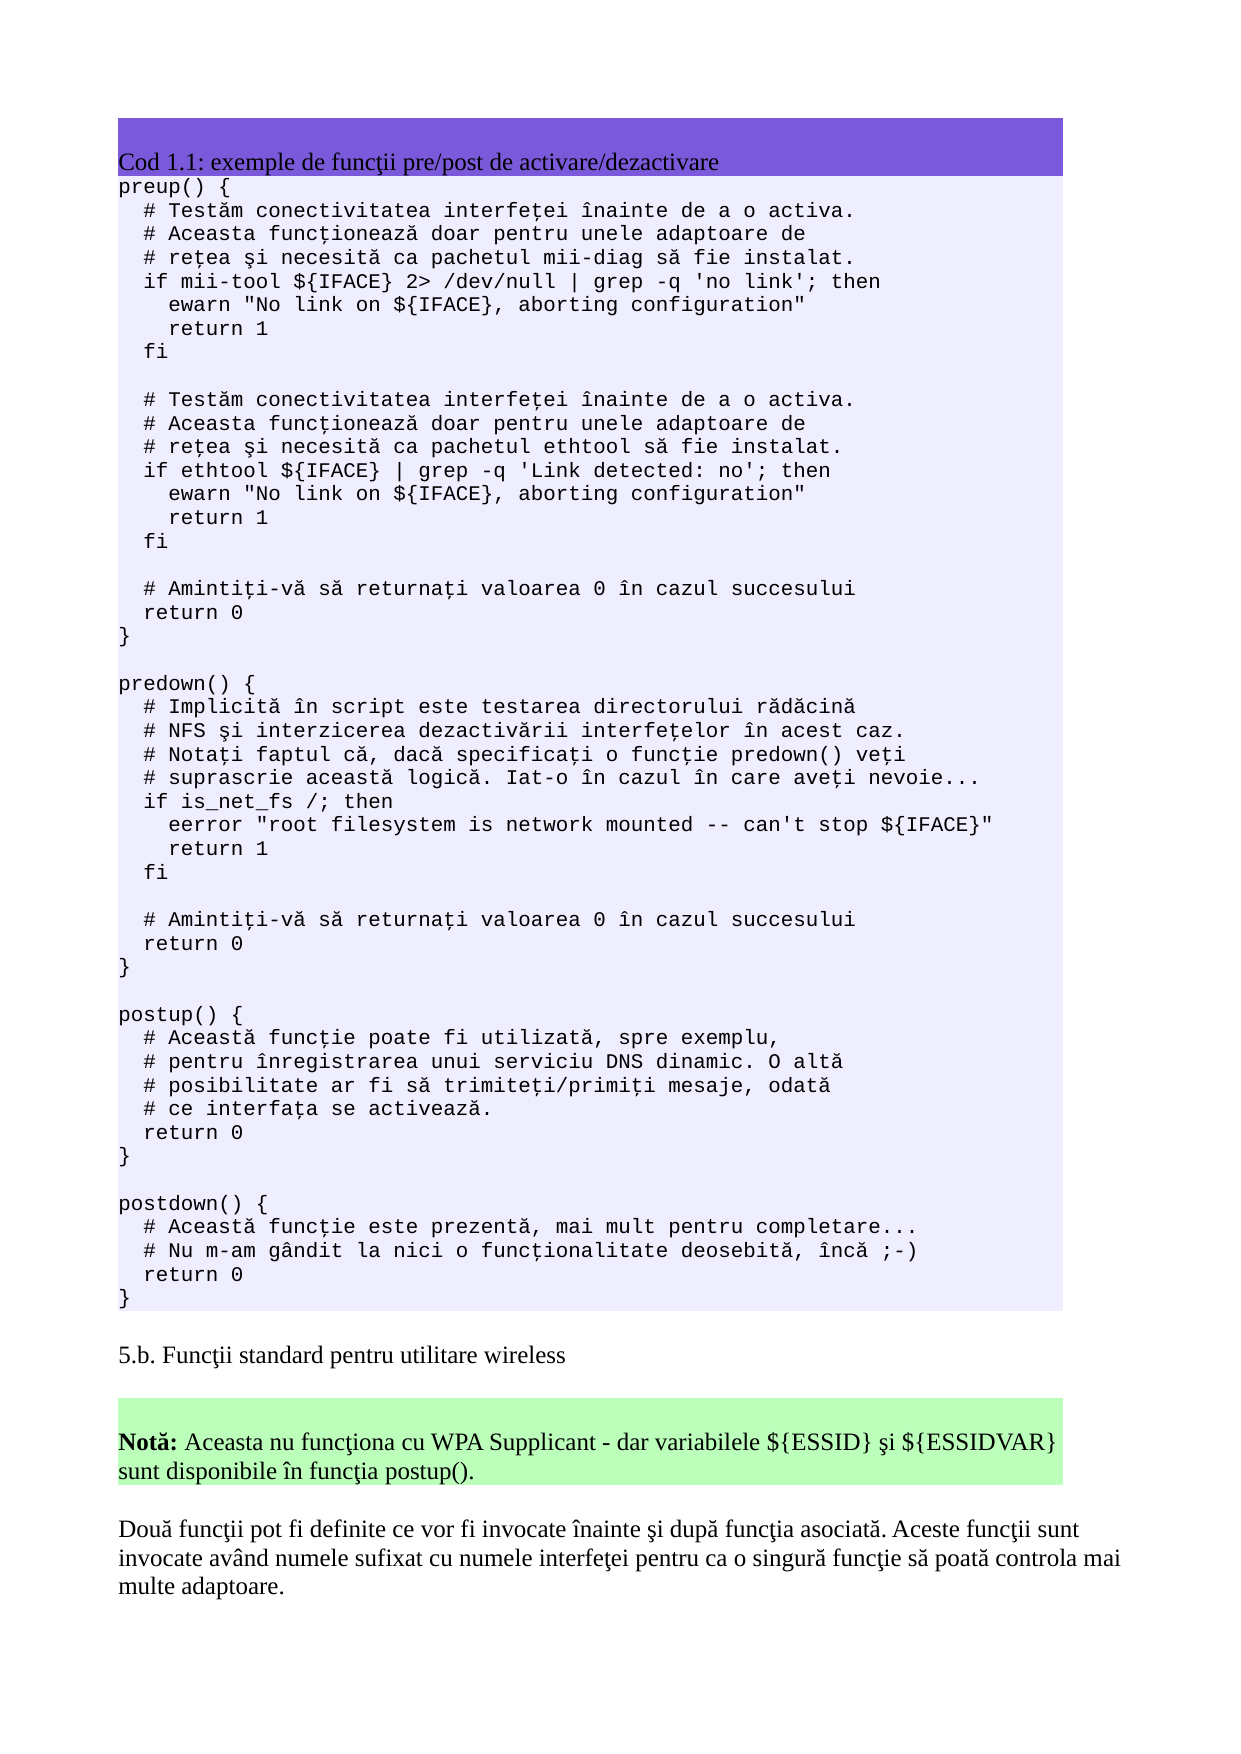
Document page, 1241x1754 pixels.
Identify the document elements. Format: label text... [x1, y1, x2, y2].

text Două funcţii pot fi definite ce vor fi invocate înainte şi după funcţia asociată. Aceste funcţii sunt invocate având numele sufixat cu numele interfeţei pentru ca o singură funcţie să poată controla mai multe adaptoare. [118, 1514, 1122, 1600]
text 5.b. Funcţii standard pentru utilitare wireless [118, 1340, 1122, 1369]
table_cell preup() { # Testăm conectivitatea interfeţei înainte de a o activa. # Aceasta funcţionează doar pentru unele adaptoare de # reţea şi necesită ca pachetul mii-diag să fie instalat. if mii-tool ${IFACE} 2> /dev/null | grep -q 'no link'; then ewarn "No link on ${IFACE}, aborting configuration" return 1 fi # Testăm conectivitatea interfeţei înainte de a o activa. # Aceasta funcţionează doar pentru unele adaptoare de # reţea şi necesită ca pachetul ethtool să fie instalat. if ethtool ${IFACE} | grep -q 'Link detected: no'; then ewarn "No link on ${IFACE}, aborting configuration" return 1 fi # Amintiţi-vă să returnaţi valoarea 0 în cazul succesului return 0 } predown() { # Implicită în script este testarea directorului rădăcină # NFS şi interzicerea dezactivării interfeţelor în acest caz. # Notaţi faptul că, dacă specificaţi o funcţie predown() veţi # suprascrie această logică. Iat-o în cazul în care aveţi nevoie... if is_net_fs /; then eerror "root filesystem is network mounted -- can't stop ${IFACE}" return 1 fi # Amintiţi-vă să returnaţi valoarea 0 în cazul succesului return 0 } postup() { # Această funcţie poate fi utilizată, spre exemplu, # pentru înregistrarea unui serviciu DNS dinamic. O altă # posibilitate ar fi să trimiteţi/primiţi mesaje, odată # ce interfaţa se activează. return 0 } postdown() { # Această funcţie este prezentă, mai mult pentru completare... # Nu m-am gândit la nici o funcţionalitate deosebită, încă ;-) return 0 } [118, 176, 1063, 1311]
table_header Notă: Aceasta nu funcţiona cu WPA Supplicant - dar variabilele ${ESSID} şi ${ESSIDVAR} sunt disponibile în funcţia postup(). [118, 1398, 1063, 1485]
table_header Cod 1.1: exemple de funcţii pre/post de activare/dezactivare [118, 118, 1063, 176]
